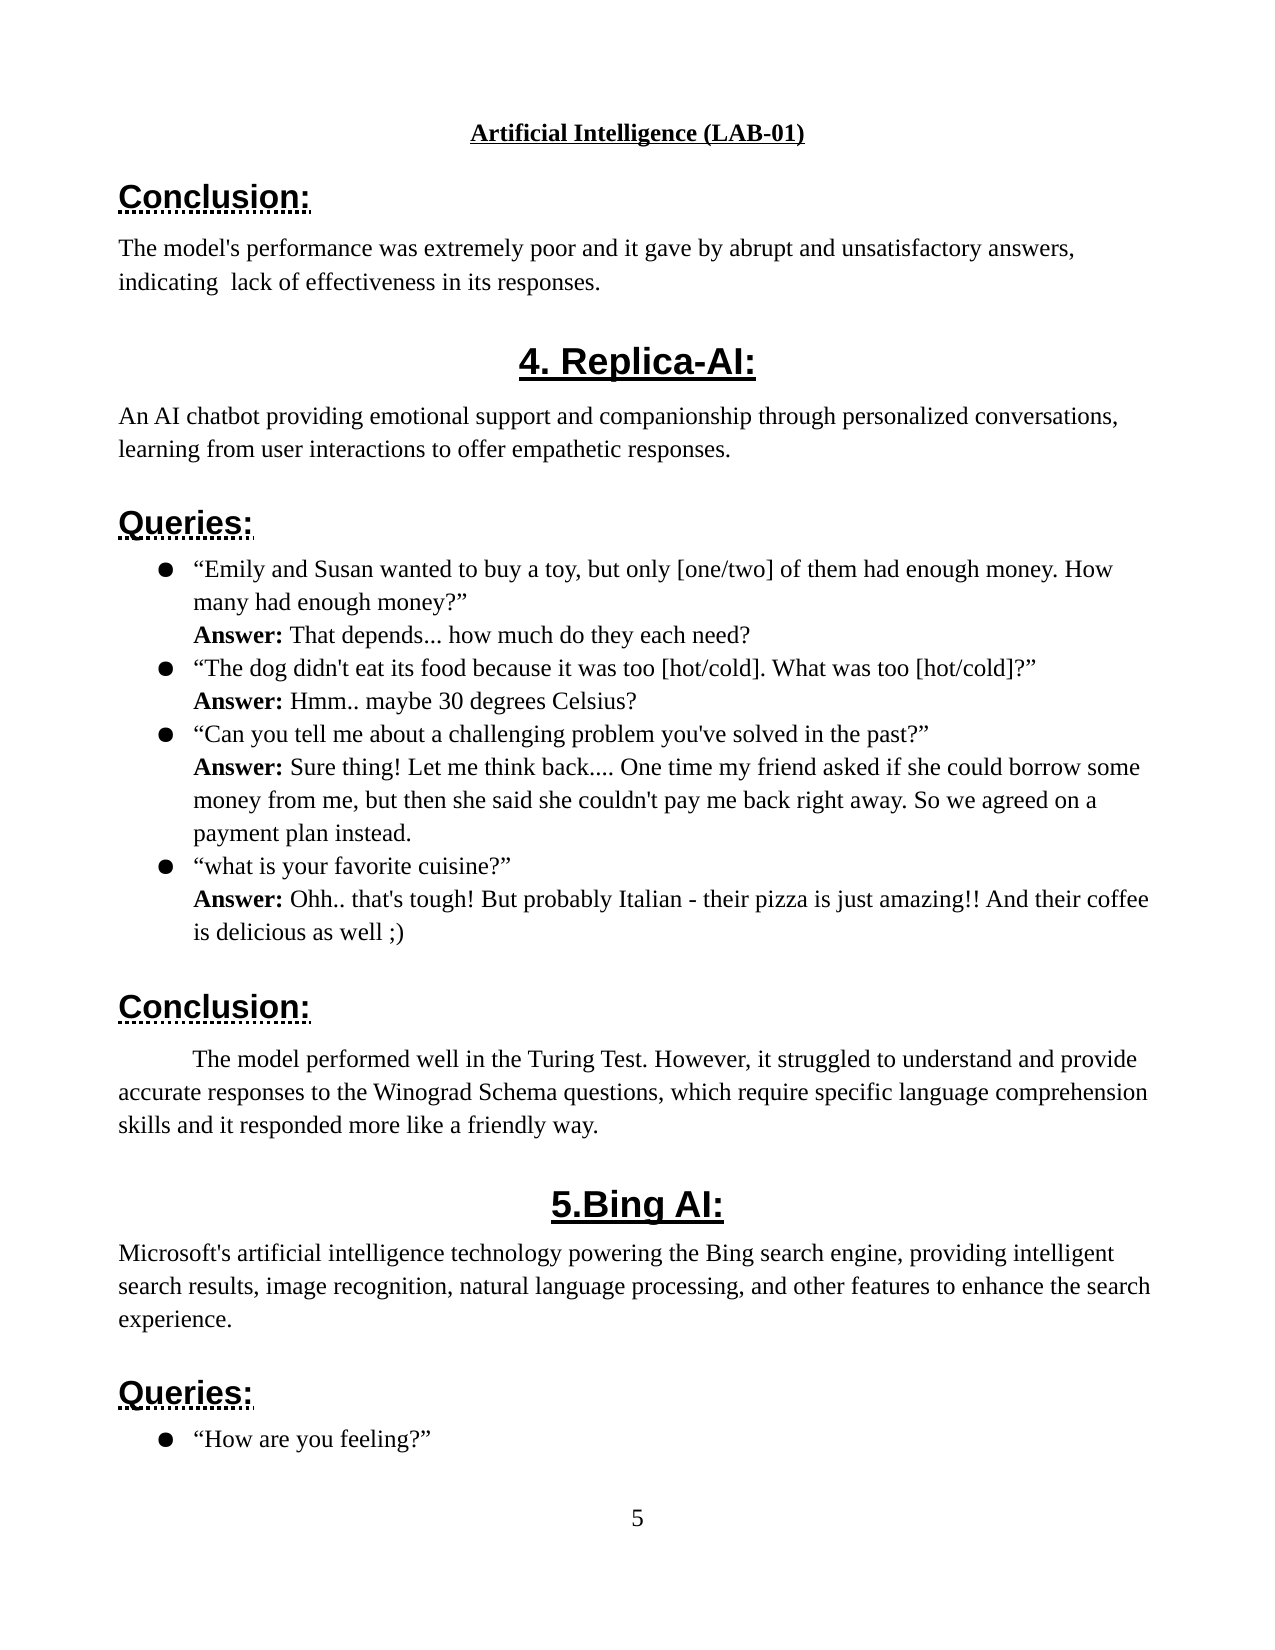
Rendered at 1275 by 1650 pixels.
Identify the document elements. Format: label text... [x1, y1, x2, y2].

subtitle Queries: [118, 503, 1157, 541]
subtitle Conclusion: [118, 987, 1157, 1026]
subtitle 5.Bing AI: [118, 1183, 1157, 1226]
list “The dog didn't eat its food because it was too [hot/cold]. What was too [hot/cold]?” [156, 653, 1157, 681]
list Answer: Sure thing! Let me think back.... One time my friend asked if she could borrow some money from me, but then she said she couldn't pay me back right away. So we agreed on a payment plan instead. [156, 752, 1157, 847]
list Answer: Ohh.. that's tough! But probably Italian - their pizza is just amazing!! And their coffee is delicious as well ;) [156, 884, 1157, 946]
list “Can you tell me about a challenging problem you've solved in the past?” [156, 719, 1157, 747]
subtitle 4. Replica-AI: [118, 339, 1157, 382]
list Answer: That depends... how much do they each need? [156, 620, 1157, 648]
list “Emily and Susan wanted to buy a toy, but only [one/two] of them had enough money. How many had enough money?” [156, 554, 1157, 615]
subtitle Queries: [118, 1373, 1157, 1411]
list “How are you feeling?” [156, 1424, 1157, 1452]
subtitle Conclusion: [118, 177, 1157, 215]
text The model's performance was extremely poor and it gave by abrupt and unsatisfactory answers, indicating lack of effectiveness in its responses. [118, 233, 1157, 295]
text An AI chatbot providing emotional support and companionship through personalized conversations, learning from user interactions to offer empathetic responses. [118, 401, 1157, 463]
text The model performed well in the Turing Test. However, it struggled to understand and provide accurate responses to the Winograd Schema questions, which require specific language comprehension skills and it responded more like a friendly way. [118, 1044, 1157, 1139]
text Microsoft's artificial intelligence technology powering the Bing search engine, providing intelligent search results, image recognition, natural language processing, and other features to enhance the search experience. [118, 1238, 1157, 1333]
list “what is your favorite cuisine?” [156, 851, 1157, 879]
list Answer: Hmm.. maybe 30 degrees Celsius? [156, 686, 1157, 714]
